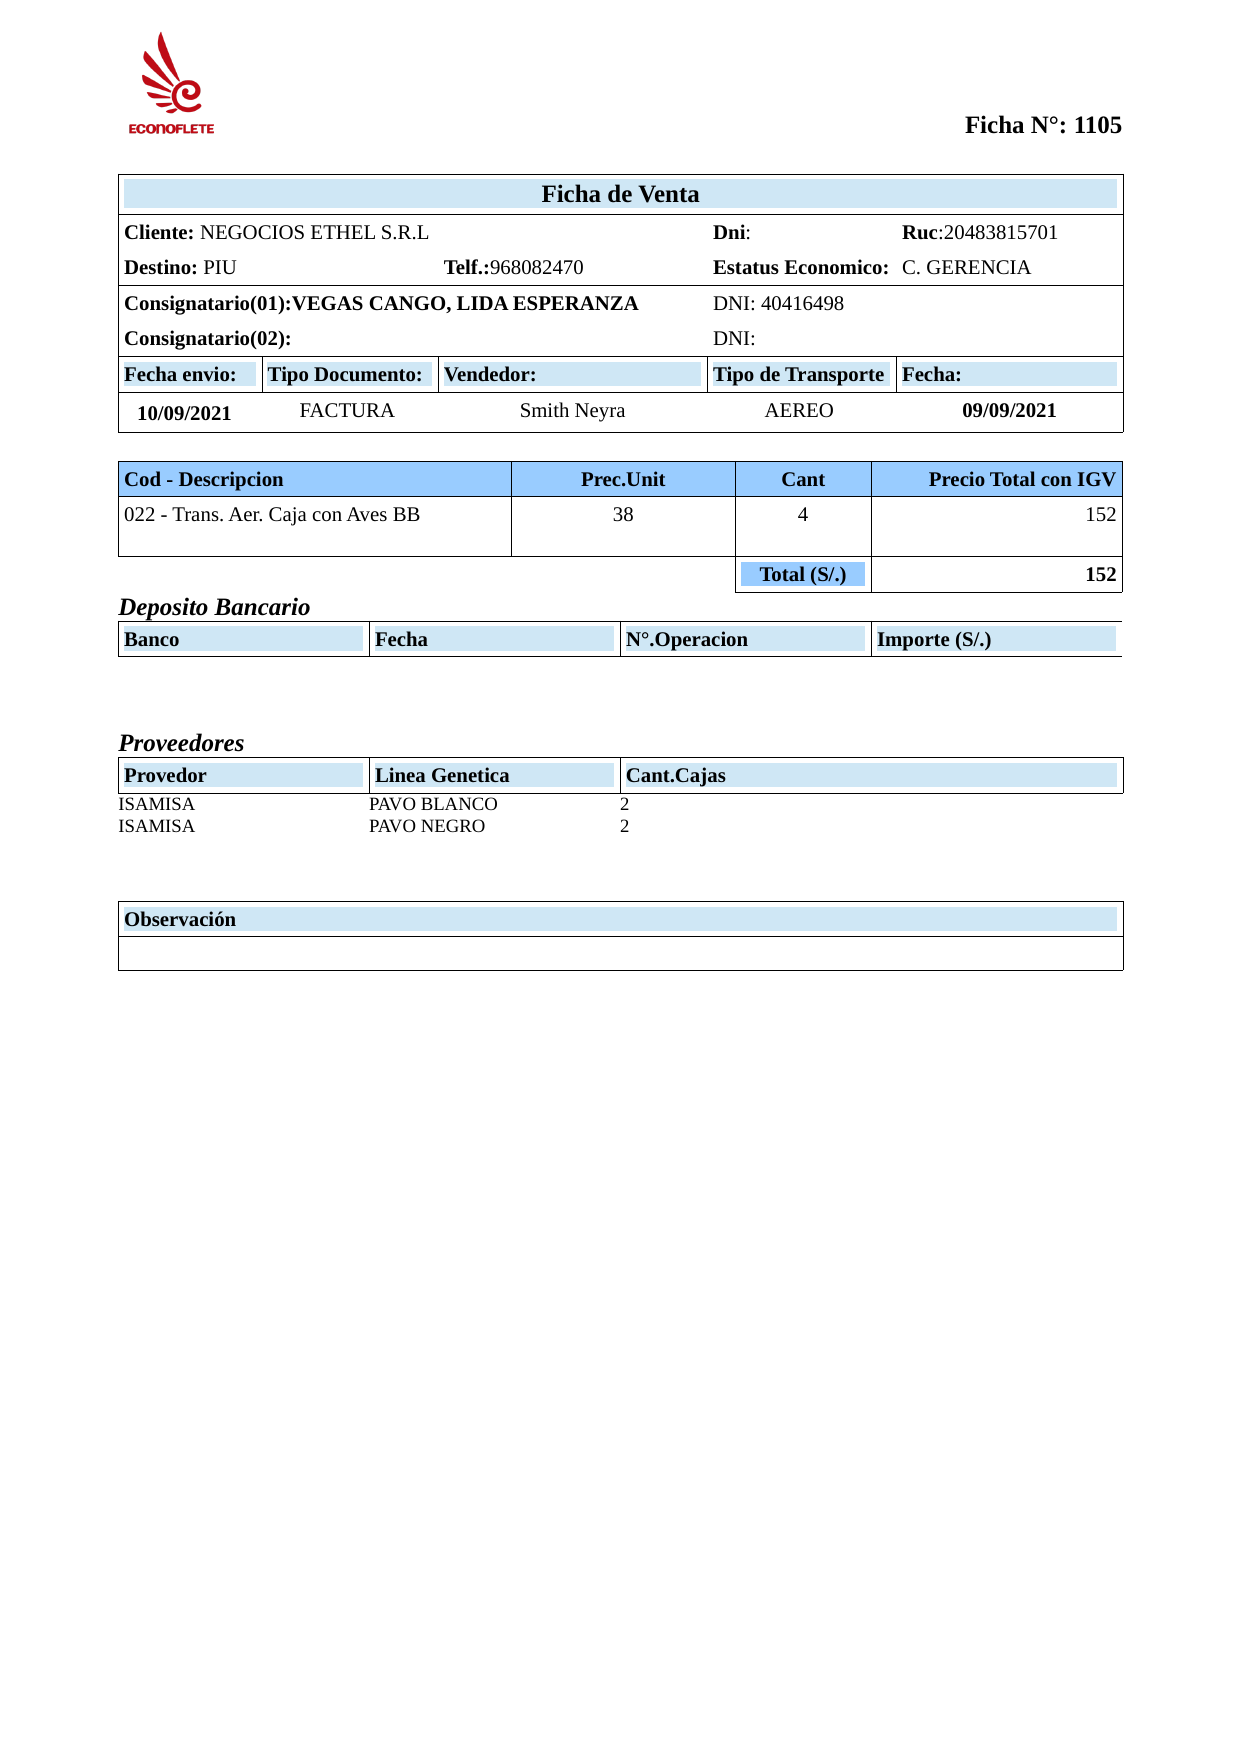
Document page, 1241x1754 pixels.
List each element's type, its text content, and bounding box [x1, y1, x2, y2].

table_header Observación [119, 902, 1123, 936]
table_cell Consignatario(02): [119, 321, 707, 356]
table_header Importe (S/.) [872, 622, 1122, 656]
table_cell [118, 836, 369, 858]
table_cell Smith Neyra [438, 393, 707, 432]
table_cell Consignatario(01):VEGAS CANGO, LIDA ESPERANZA [119, 286, 707, 321]
text Deposito Bancario [118, 592, 1122, 621]
table_cell [369, 858, 620, 879]
table_cell Ruc:20483815701 [896, 215, 1123, 249]
table_cell [118, 705, 369, 728]
table_header Cod - Descripcion [119, 462, 511, 496]
table_cell [620, 680, 871, 704]
picture [118, 31, 225, 134]
table_cell [620, 879, 1123, 901]
table_cell [369, 680, 620, 704]
table_cell 022 - Trans. Aer. Caja con Aves BB [119, 497, 511, 556]
table_header Provedor [119, 758, 369, 793]
table_cell [118, 680, 369, 704]
table_cell [871, 680, 1122, 704]
table_cell [119, 937, 1123, 969]
table_cell 09/09/2021 [896, 393, 1123, 432]
table_header Ficha de Venta [119, 175, 1123, 214]
table_header Prec.Unit [512, 462, 735, 496]
table_header Banco [119, 622, 369, 656]
table_cell DNI: 40416498 [707, 286, 1123, 321]
table_cell Telf.:968082470 [438, 249, 707, 285]
table_cell 10/09/2021 [119, 393, 262, 432]
table_cell [369, 657, 620, 680]
table_cell [118, 657, 369, 680]
table_header Fecha [370, 622, 620, 656]
table_cell [620, 858, 1123, 879]
table_cell 2 [620, 794, 1123, 814]
table_cell DNI: [707, 321, 1123, 356]
table_cell 38 [512, 497, 735, 556]
table_cell 2 [620, 815, 1123, 836]
table_cell [620, 657, 871, 680]
table_cell [871, 657, 1122, 680]
table_cell Vendedor: [439, 357, 707, 392]
table_cell [118, 858, 369, 879]
text Proveedores [118, 728, 1122, 757]
table_cell AEREO [707, 393, 896, 432]
table_cell [118, 557, 511, 592]
table_cell PAVO BLANCO [369, 794, 620, 814]
table_cell [511, 557, 735, 592]
table_header Cant [736, 462, 871, 496]
table_cell Fecha: [897, 357, 1123, 392]
table_cell PAVO NEGRO [369, 815, 620, 836]
table_cell Tipo de Transporte [708, 357, 896, 392]
table_cell 4 [736, 497, 871, 556]
table_cell [620, 836, 1123, 858]
table_cell [620, 705, 871, 728]
table_cell FACTURA [262, 393, 438, 432]
table_cell Dni: [707, 215, 896, 249]
table_cell C. GERENCIA [896, 249, 1123, 285]
table_cell Tipo Documento: [263, 357, 438, 392]
table_cell [871, 705, 1122, 728]
table_cell [369, 836, 620, 858]
table_cell Estatus Economico: [707, 249, 896, 285]
table_cell [118, 879, 369, 901]
table_header Precio Total con IGV [872, 462, 1122, 496]
table_cell ISAMISA [118, 794, 369, 814]
table_header N°.Operacion [621, 622, 871, 656]
table_cell Fecha envio: [119, 357, 262, 392]
table_cell ISAMISA [118, 815, 369, 836]
table_header Linea Genetica [370, 758, 620, 793]
table_cell Destino: PIU [119, 249, 438, 285]
table_cell 152 [872, 497, 1122, 556]
table_cell Cliente: NEGOCIOS ETHEL S.R.L [119, 215, 707, 249]
table_header Cant.Cajas [621, 758, 1123, 793]
table_cell [369, 705, 620, 728]
table_cell [369, 879, 620, 901]
table_cell Total (S/.) [736, 557, 871, 592]
table_cell 152 [872, 557, 1122, 592]
